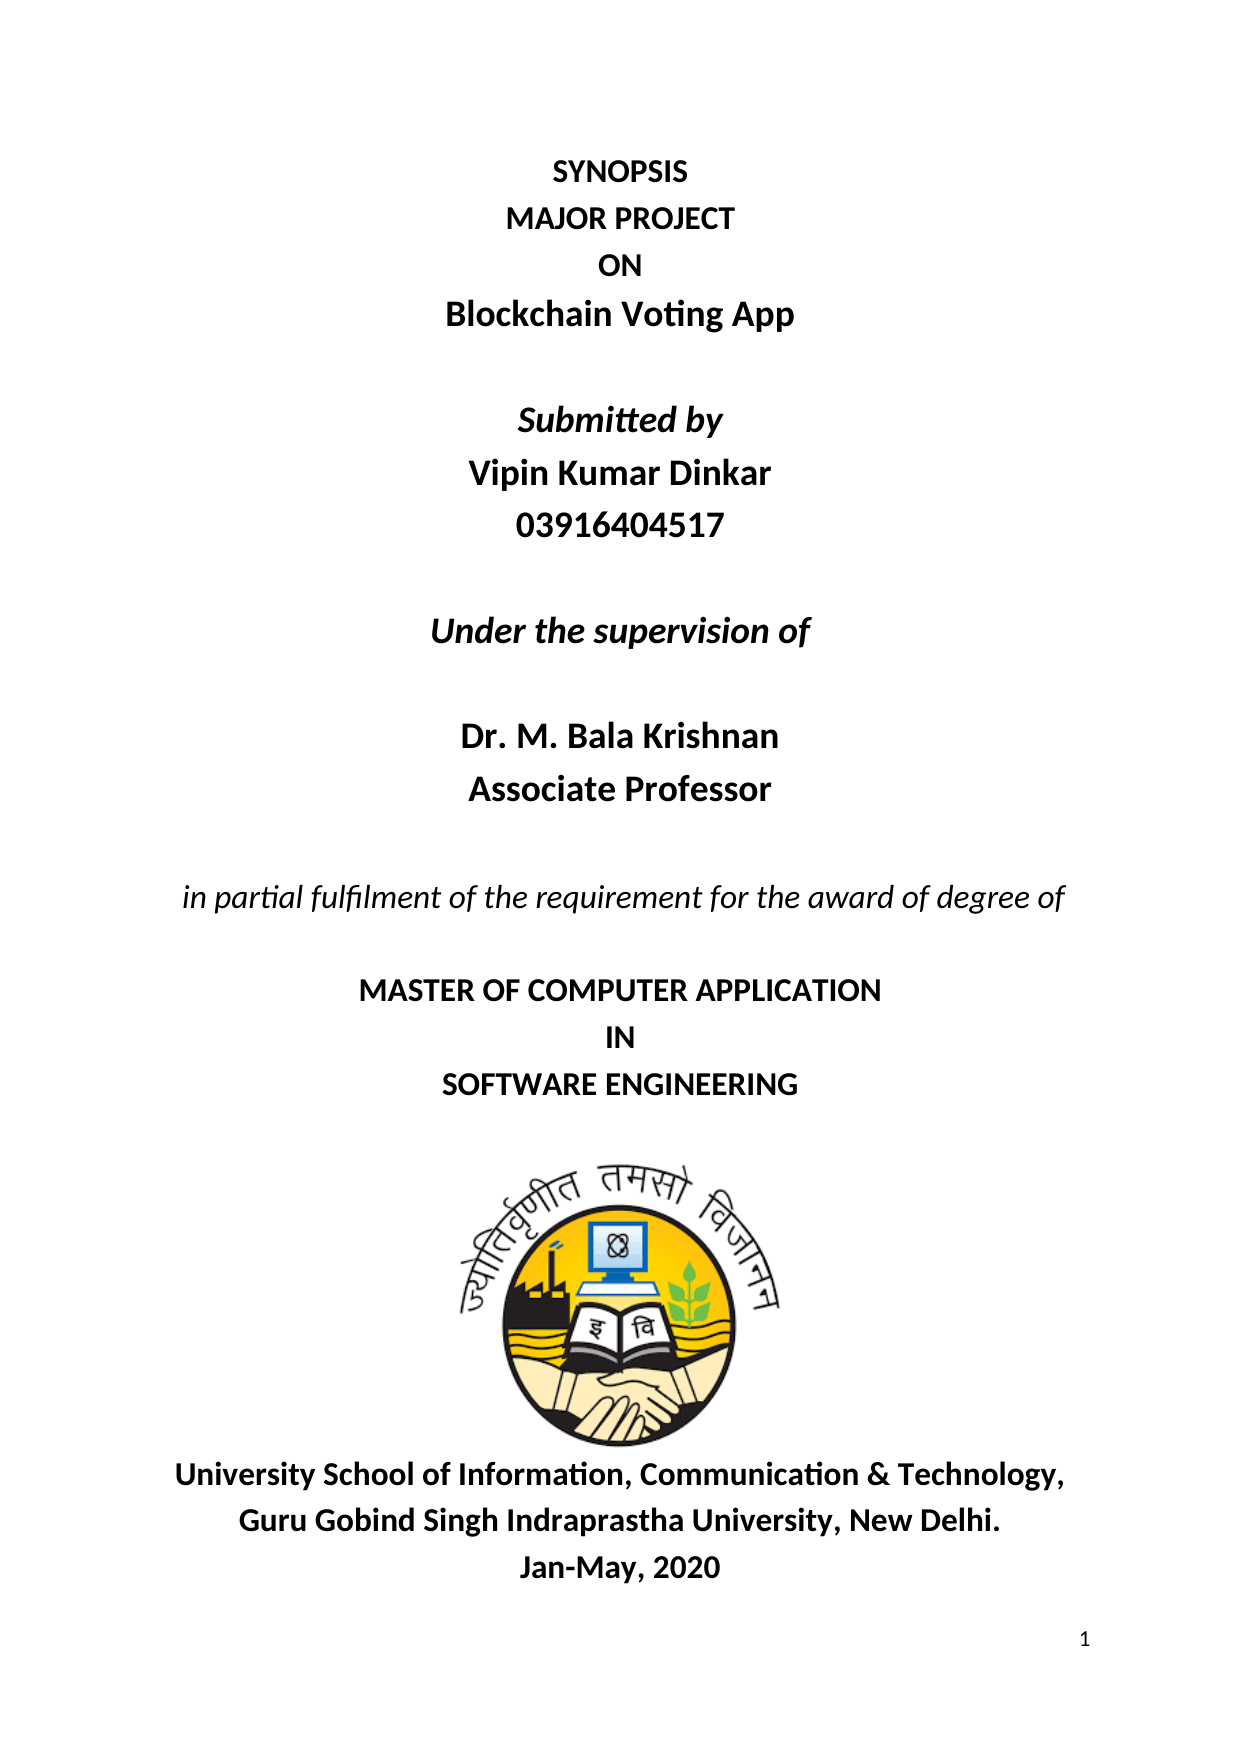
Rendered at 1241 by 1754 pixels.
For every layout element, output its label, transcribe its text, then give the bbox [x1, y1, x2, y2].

text ON [150, 243, 1090, 284]
text Jan-May, 2020 [150, 1546, 1090, 1587]
text Dr. M. Bala Krishnan [150, 712, 1090, 758]
text SYNOPSIS [150, 150, 1090, 191]
text Vipin Kumar Dinkar [150, 448, 1090, 494]
text MASTER OF COMPUTER APPLICATION [150, 969, 1090, 1010]
text Associate Professor [150, 765, 1090, 811]
picture [457, 1162, 783, 1449]
text Under the supervision of [150, 607, 1090, 652]
text Guru Gobind Singh Indraprastha University, New Delhi. [150, 1499, 1090, 1540]
text University School of Information, Communication & Technology, [150, 1452, 1090, 1493]
text SOFTWARE ENGINEERING [150, 1063, 1090, 1104]
text in partial fulfilment of the requirement for the award of degree of [150, 876, 1090, 917]
text Blockchain Voting App [150, 290, 1090, 336]
text Submitted by [150, 396, 1090, 442]
text 03916404517 [150, 501, 1090, 547]
text MAJOR PROJECT [150, 197, 1090, 237]
text IN [150, 1016, 1090, 1057]
